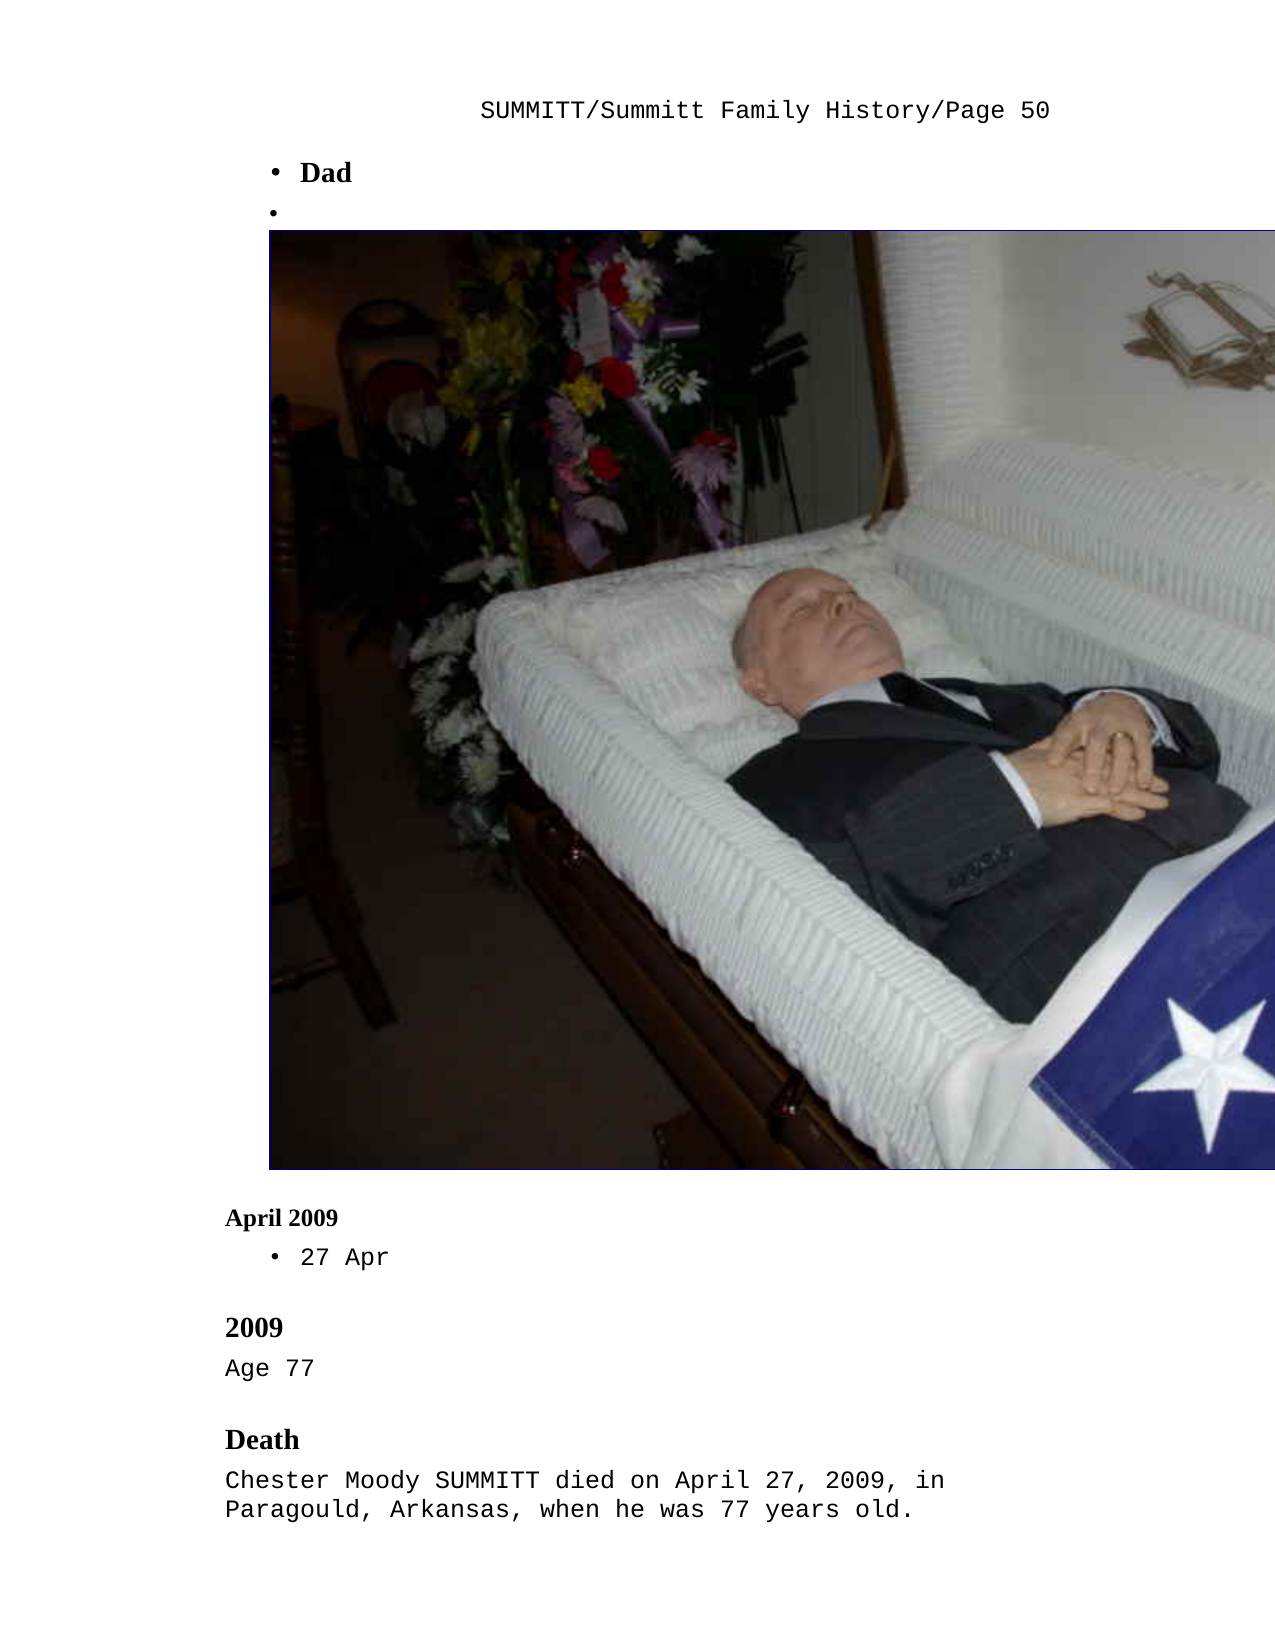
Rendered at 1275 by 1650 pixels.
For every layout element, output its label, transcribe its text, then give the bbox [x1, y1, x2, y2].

subtitle April 2009 [225, 1203, 1050, 1232]
picture [271, 231, 1275, 1169]
subtitle Death [225, 1422, 1050, 1455]
text Age 77 [225, 1356, 1050, 1384]
list 27 Apr [271, 1244, 1050, 1272]
subtitle 2009 [225, 1310, 1050, 1343]
text Chester Moody SUMMITT died on April 27, 2009, in Paragould, Arkansas, when he was 77 years old. [225, 1468, 1050, 1524]
subtitle Dad [271, 155, 1050, 189]
